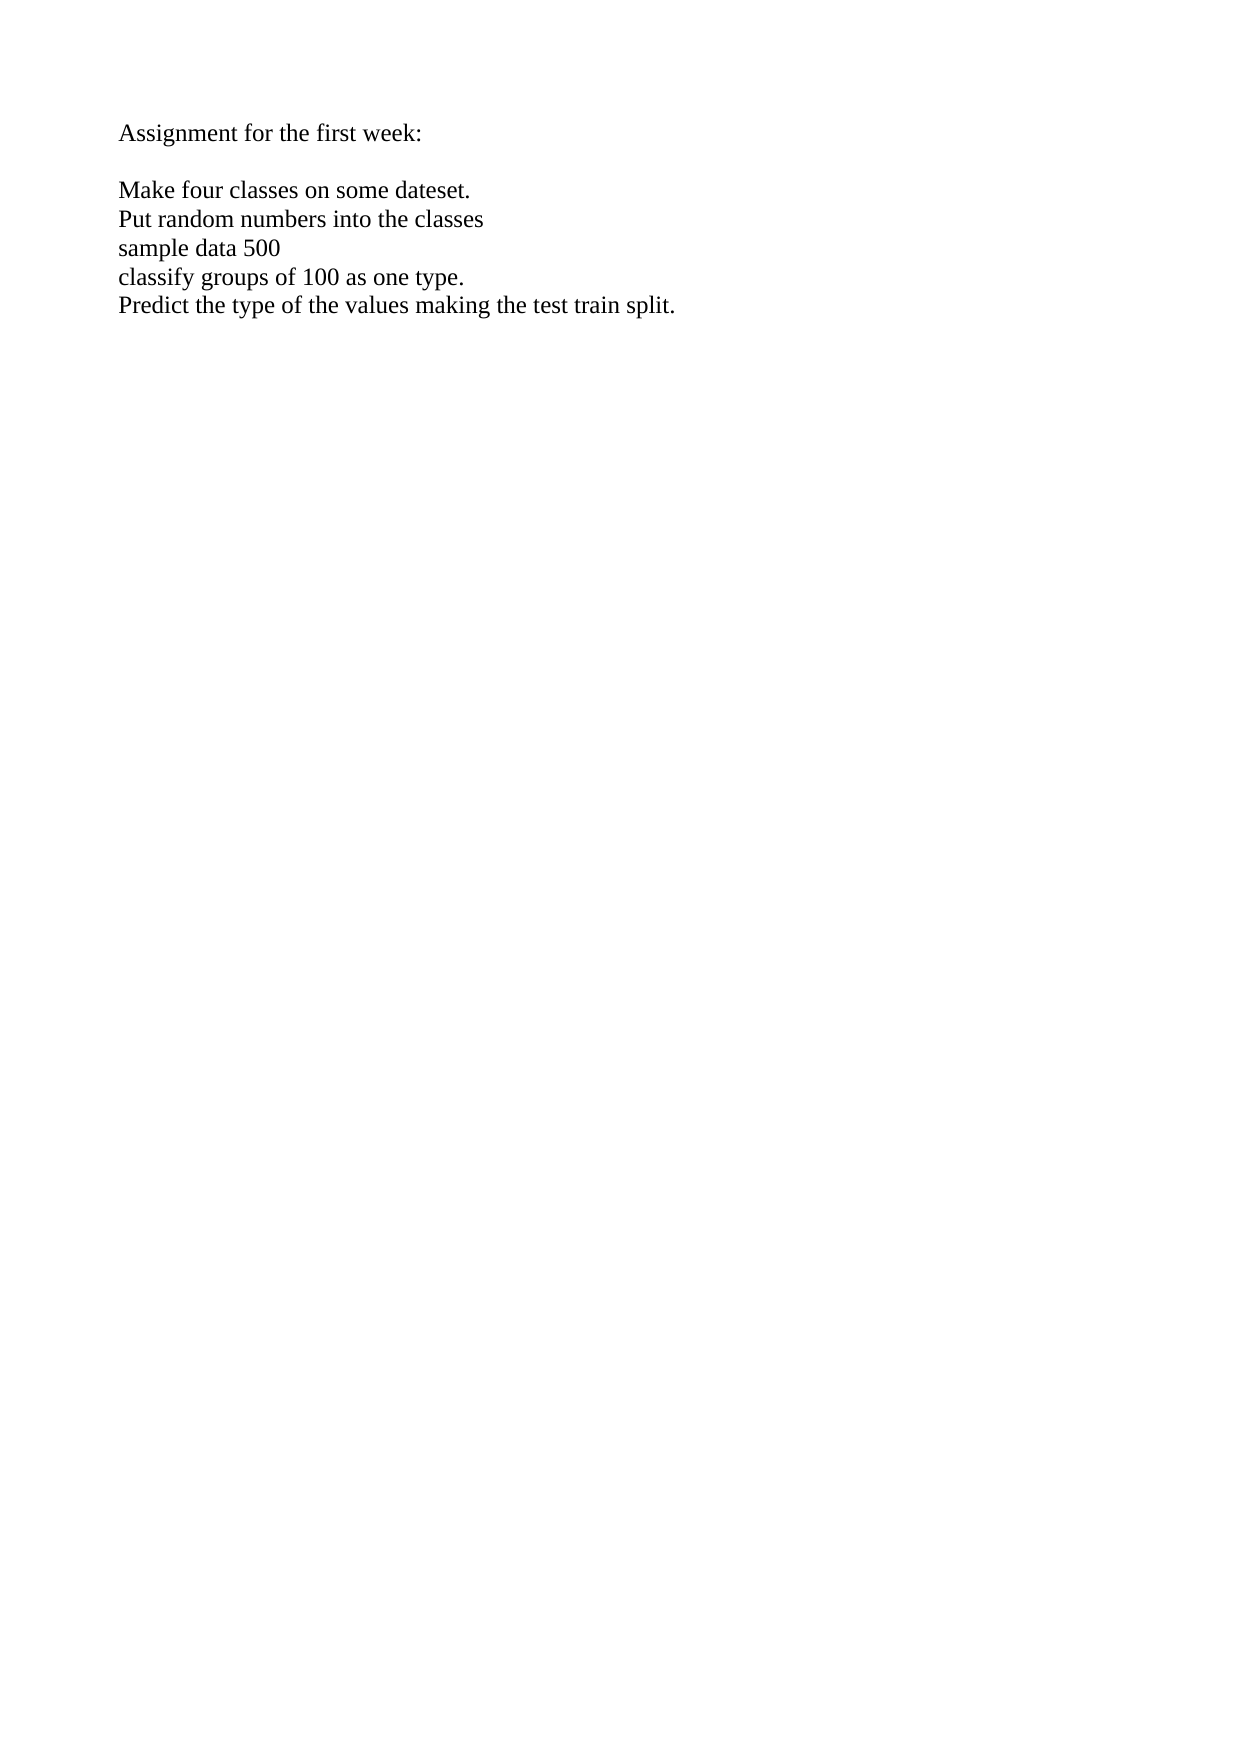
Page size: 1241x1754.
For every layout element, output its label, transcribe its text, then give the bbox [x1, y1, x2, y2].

text sample data 500 [118, 233, 1122, 262]
text classify groups of 100 as one type. [118, 262, 1122, 291]
text Make four classes on some dateset. [118, 176, 1122, 204]
text Predict the type of the values making the test train split. [118, 291, 1122, 319]
text Assignment for the first week: [118, 118, 1122, 147]
text Put random numbers into the classes [118, 204, 1122, 233]
